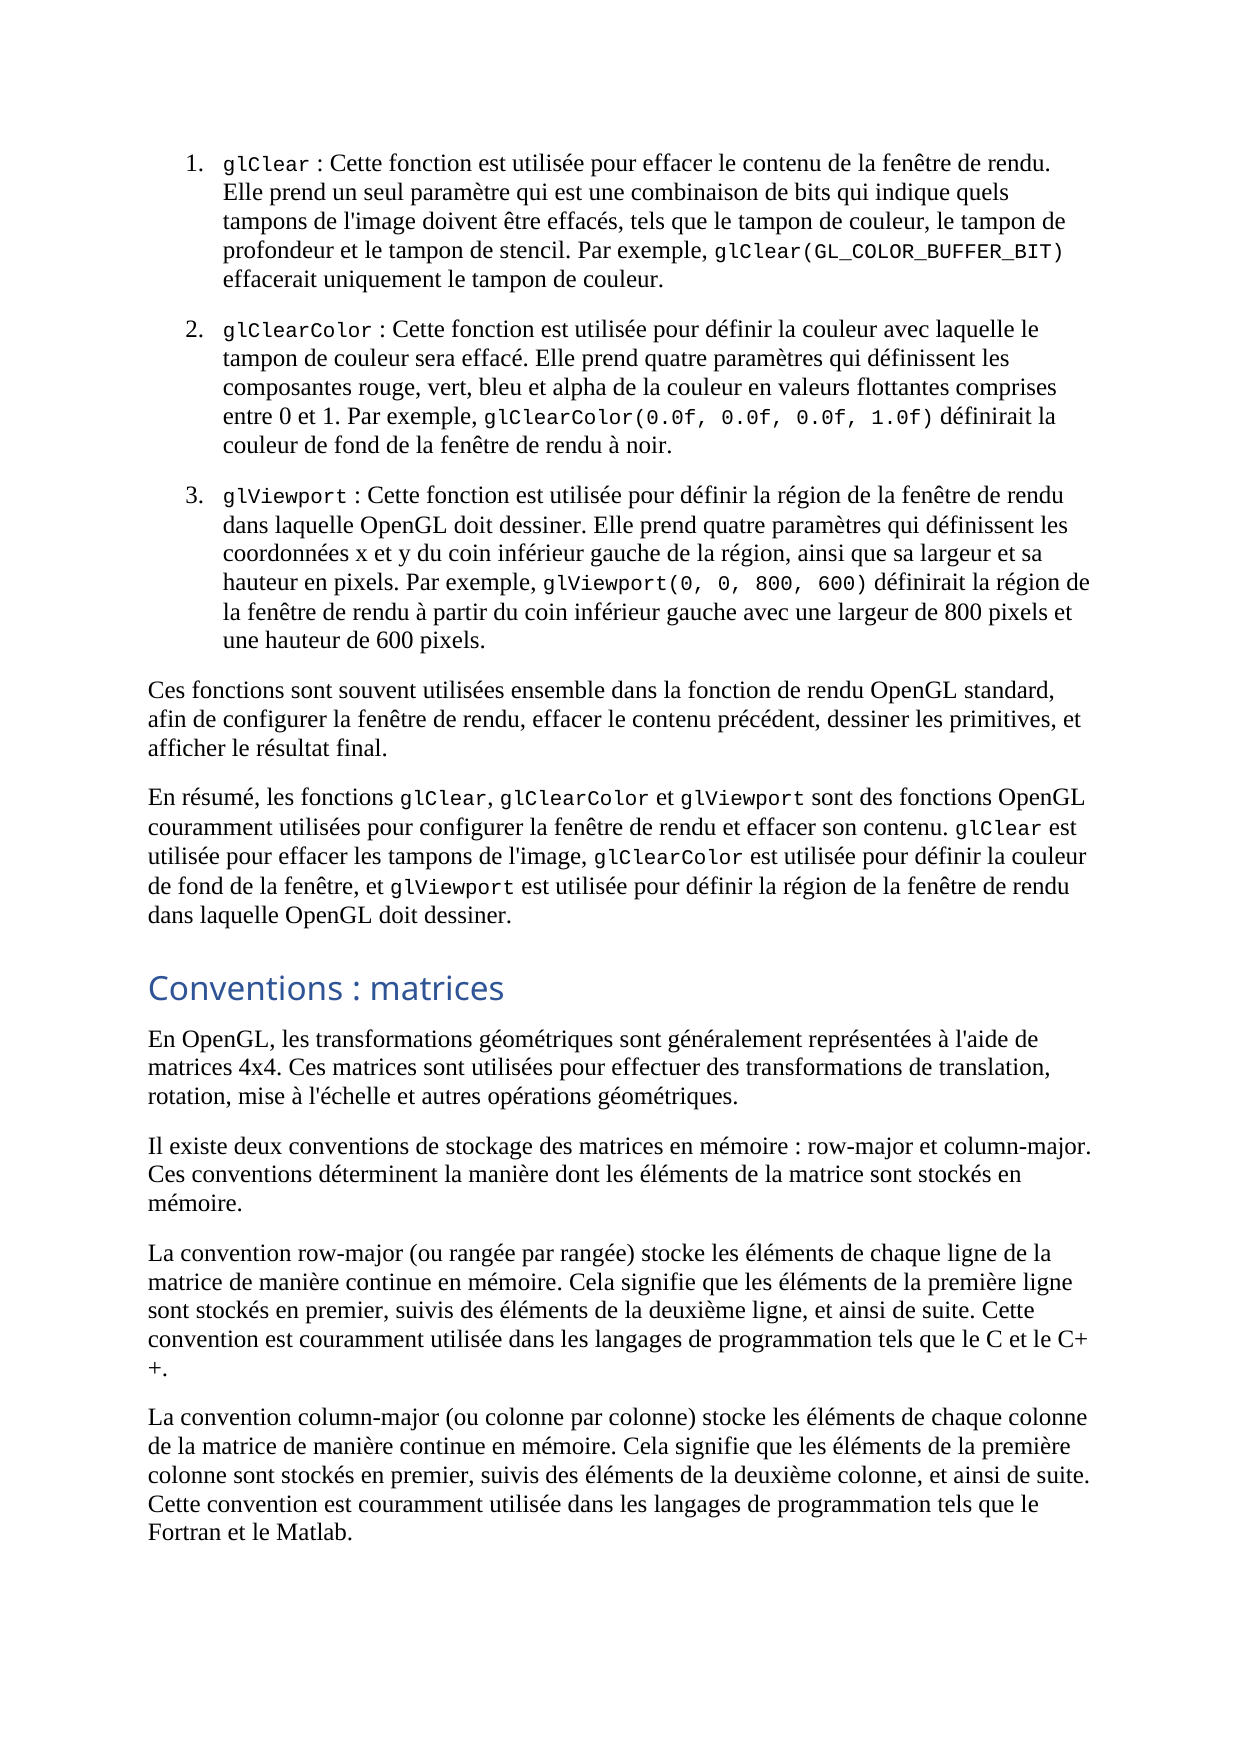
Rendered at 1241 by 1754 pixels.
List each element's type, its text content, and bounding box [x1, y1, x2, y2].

text En résumé, les fonctions glClear, glClearColor et glViewport sont des fonctions OpenGL couramment utilisées pour configurer la fenêtre de rendu et effacer son contenu. glClear est utilisée pour effacer les tampons de l'image, glClearColor est utilisée pour définir la couleur de fond de la fenêtre, et glViewport est utilisée pour définir la région de la fenêtre de rendu dans laquelle OpenGL doit dessiner. [148, 782, 1093, 929]
text Il existe deux conventions de stockage des matrices en mémoire : row-major et column-major. Ces conventions déterminent la manière dont les éléments de la matrice sont stockés en mémoire. [148, 1131, 1093, 1217]
subtitle Conventions : matrices [148, 965, 1093, 1010]
list glClear : Cette fonction est utilisée pour effacer le contenu de la fenêtre de rendu. Elle prend un seul paramètre qui est une combinaison de bits qui indique quels tampons de l'image doivent être effacés, tels que le tampon de couleur, le tampon de profondeur et le tampon de stencil. Par exemple, glClear(GL_COLOR_BUFFER_BIT) effacerait uniquement le tampon de couleur. [185, 148, 1093, 293]
list glClearColor : Cette fonction est utilisée pour définir la couleur avec laquelle le tampon de couleur sera effacé. Elle prend quatre paramètres qui définissent les composantes rouge, vert, bleu et alpha de la couleur en valeurs flottantes comprises entre 0 et 1. Par exemple, glClearColor(0.0f, 0.0f, 0.0f, 1.0f) définirait la couleur de fond de la fenêtre de rendu à noir. [185, 314, 1093, 459]
text La convention row-major (ou rangée par rangée) stocke les éléments de chaque ligne de la matrice de manière continue en mémoire. Cela signifie que les éléments de la première ligne sont stockés en premier, suivis des éléments de la deuxième ligne, et ainsi de suite. Cette convention est couramment utilisée dans les langages de programmation tels que le C et le C++. [148, 1238, 1093, 1382]
text En OpenGL, les transformations géométriques sont généralement représentées à l'aide de matrices 4x4. Ces matrices sont utilisées pour effectuer des transformations de translation, rotation, mise à l'échelle et autres opérations géométriques. [148, 1024, 1093, 1110]
text La convention column-major (ou colonne par colonne) stocke les éléments de chaque colonne de la matrice de manière continue en mémoire. Cela signifie que les éléments de la première colonne sont stockés en premier, suivis des éléments de la deuxième colonne, et ainsi de suite. Cette convention est couramment utilisée dans les langages de programmation tels que le Fortran et le Matlab. [148, 1402, 1093, 1546]
list glViewport : Cette fonction est utilisée pour définir la région de la fenêtre de rendu dans laquelle OpenGL doit dessiner. Elle prend quatre paramètres qui définissent les coordonnées x et y du coin inférieur gauche de la région, ainsi que sa largeur et sa hauteur en pixels. Par exemple, glViewport(0, 0, 800, 600) définirait la région de la fenêtre de rendu à partir du coin inférieur gauche avec une largeur de 800 pixels et une hauteur de 600 pixels. [185, 480, 1093, 654]
text Ces fonctions sont souvent utilisées ensemble dans la fonction de rendu OpenGL standard, afin de configurer la fenêtre de rendu, effacer le contenu précédent, dessiner les primitives, et afficher le résultat final. [148, 675, 1093, 761]
